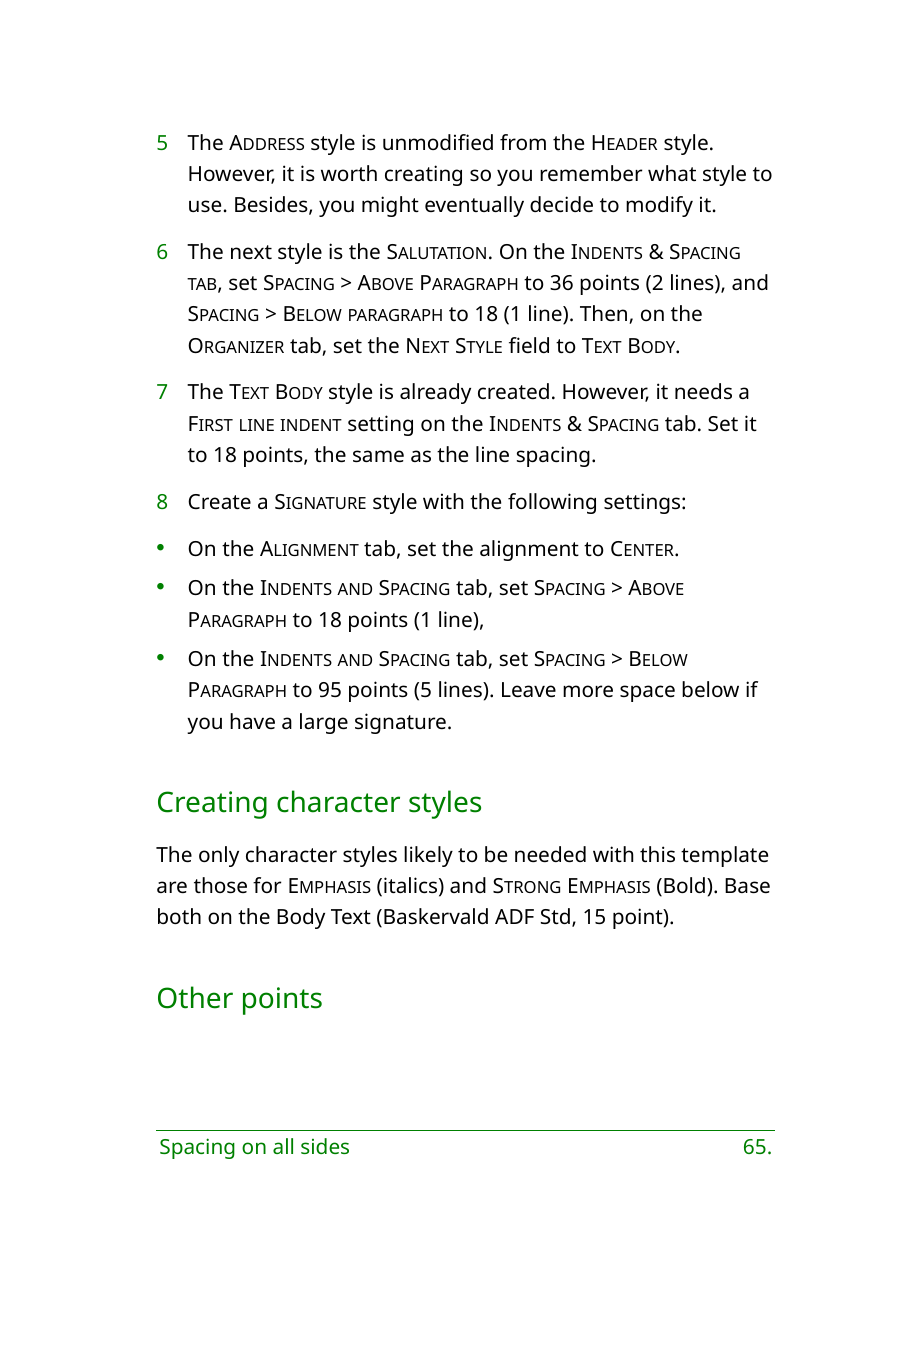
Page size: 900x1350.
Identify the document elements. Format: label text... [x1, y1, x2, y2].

list The next style is the Salutation. On the Indents & Spacing tab, set Spacing > Above Paragraph to 36 points (2 lines), and Spacing > Below paragraph to 18 (1 line). Then, on the Organizer tab, set the Next Style field to Text Body. [156, 234, 775, 359]
list The Text Body style is already created. However, it needs a First line indent setting on the Indents & Spacing tab. Set it to 18 points, the same as the line spacing. [156, 375, 775, 469]
list On the Indents and Spacing tab, set Spacing > Above Paragraph to 18 points (1 line), [156, 571, 775, 633]
text The only character styles likely to be needed with this template are those for Emphasis (italics) and Strong Emphasis (Bold). Base both on the Body Text (Baskervald ADF Std, 15 point). [156, 837, 775, 931]
list The Address style is unmodified from the Header style. However, it is worth creating so you remember what style to use. Besides, you might eventually decide to modify it. [156, 125, 775, 219]
subtitle Other points [156, 978, 775, 1016]
list Create a Signature style with the following settings: [156, 484, 775, 516]
list On the Alignment tab, set the alignment to Center. [156, 531, 775, 562]
list On the Indents and Spacing tab, set Spacing > Below Paragraph to 95 points (5 lines). Leave more space below if you have a large signature. [156, 642, 775, 735]
subtitle Creating character styles [156, 782, 775, 821]
